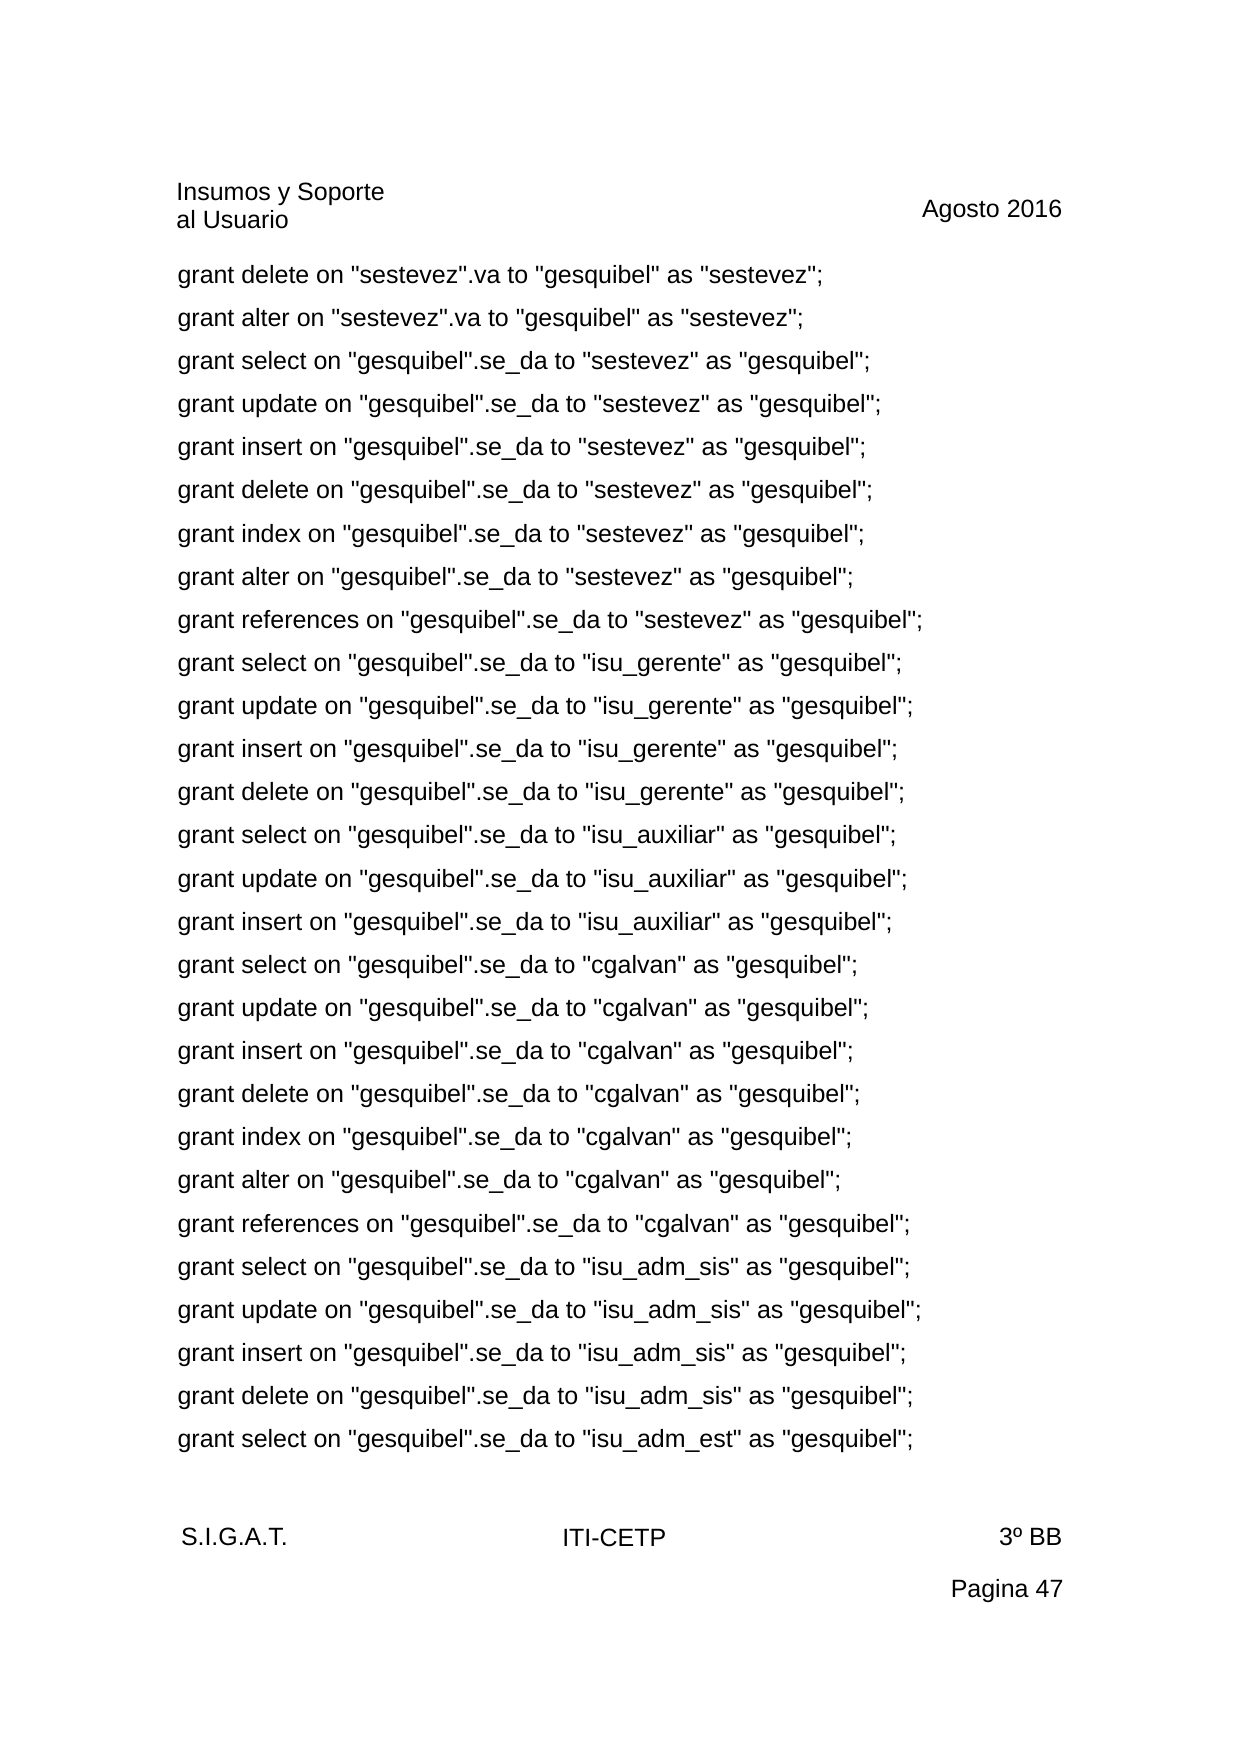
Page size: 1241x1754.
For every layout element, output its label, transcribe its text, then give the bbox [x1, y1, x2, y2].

text grant delete on "sestevez".va to "gesquibel" as "sestevez"; grant alter on "sestevez".va to "gesquibel" as "sestevez"; grant select on "gesquibel".se_da to "sestevez" as "gesquibel"; grant update on "gesquibel".se_da to "sestevez" as "gesquibel"; grant insert on "gesquibel".se_da to "sestevez" as "gesquibel"; grant delete on "gesquibel".se_da to "sestevez" as "gesquibel"; grant index on "gesquibel".se_da to "sestevez" as "gesquibel"; grant alter on "gesquibel".se_da to "sestevez" as "gesquibel"; grant references on "gesquibel".se_da to "sestevez" as "gesquibel"; grant select on "gesquibel".se_da to "isu_gerente" as "gesquibel"; grant update on "gesquibel".se_da to "isu_gerente" as "gesquibel"; grant insert on "gesquibel".se_da to "isu_gerente" as "gesquibel"; grant delete on "gesquibel".se_da to "isu_gerente" as "gesquibel"; grant select on "gesquibel".se_da to "isu_auxiliar" as "gesquibel"; grant update on "gesquibel".se_da to "isu_auxiliar" as "gesquibel"; grant insert on "gesquibel".se_da to "isu_auxiliar" as "gesquibel"; grant select on "gesquibel".se_da to "cgalvan" as "gesquibel"; grant update on "gesquibel".se_da to "cgalvan" as "gesquibel"; grant insert on "gesquibel".se_da to "cgalvan" as "gesquibel"; grant delete on "gesquibel".se_da to "cgalvan" as "gesquibel"; grant index on "gesquibel".se_da to "cgalvan" as "gesquibel"; grant alter on "gesquibel".se_da to "cgalvan" as "gesquibel"; grant references on "gesquibel".se_da to "cgalvan" as "gesquibel"; grant select on "gesquibel".se_da to "isu_adm_sis" as "gesquibel"; grant update on "gesquibel".se_da to "isu_adm_sis" as "gesquibel"; grant insert on "gesquibel".se_da to "isu_adm_sis" as "gesquibel"; grant delete on "gesquibel".se_da to "isu_adm_sis" as "gesquibel"; grant select on "gesquibel".se_da to "isu_adm_est" as "gesquibel"; [177, 260, 1063, 1453]
